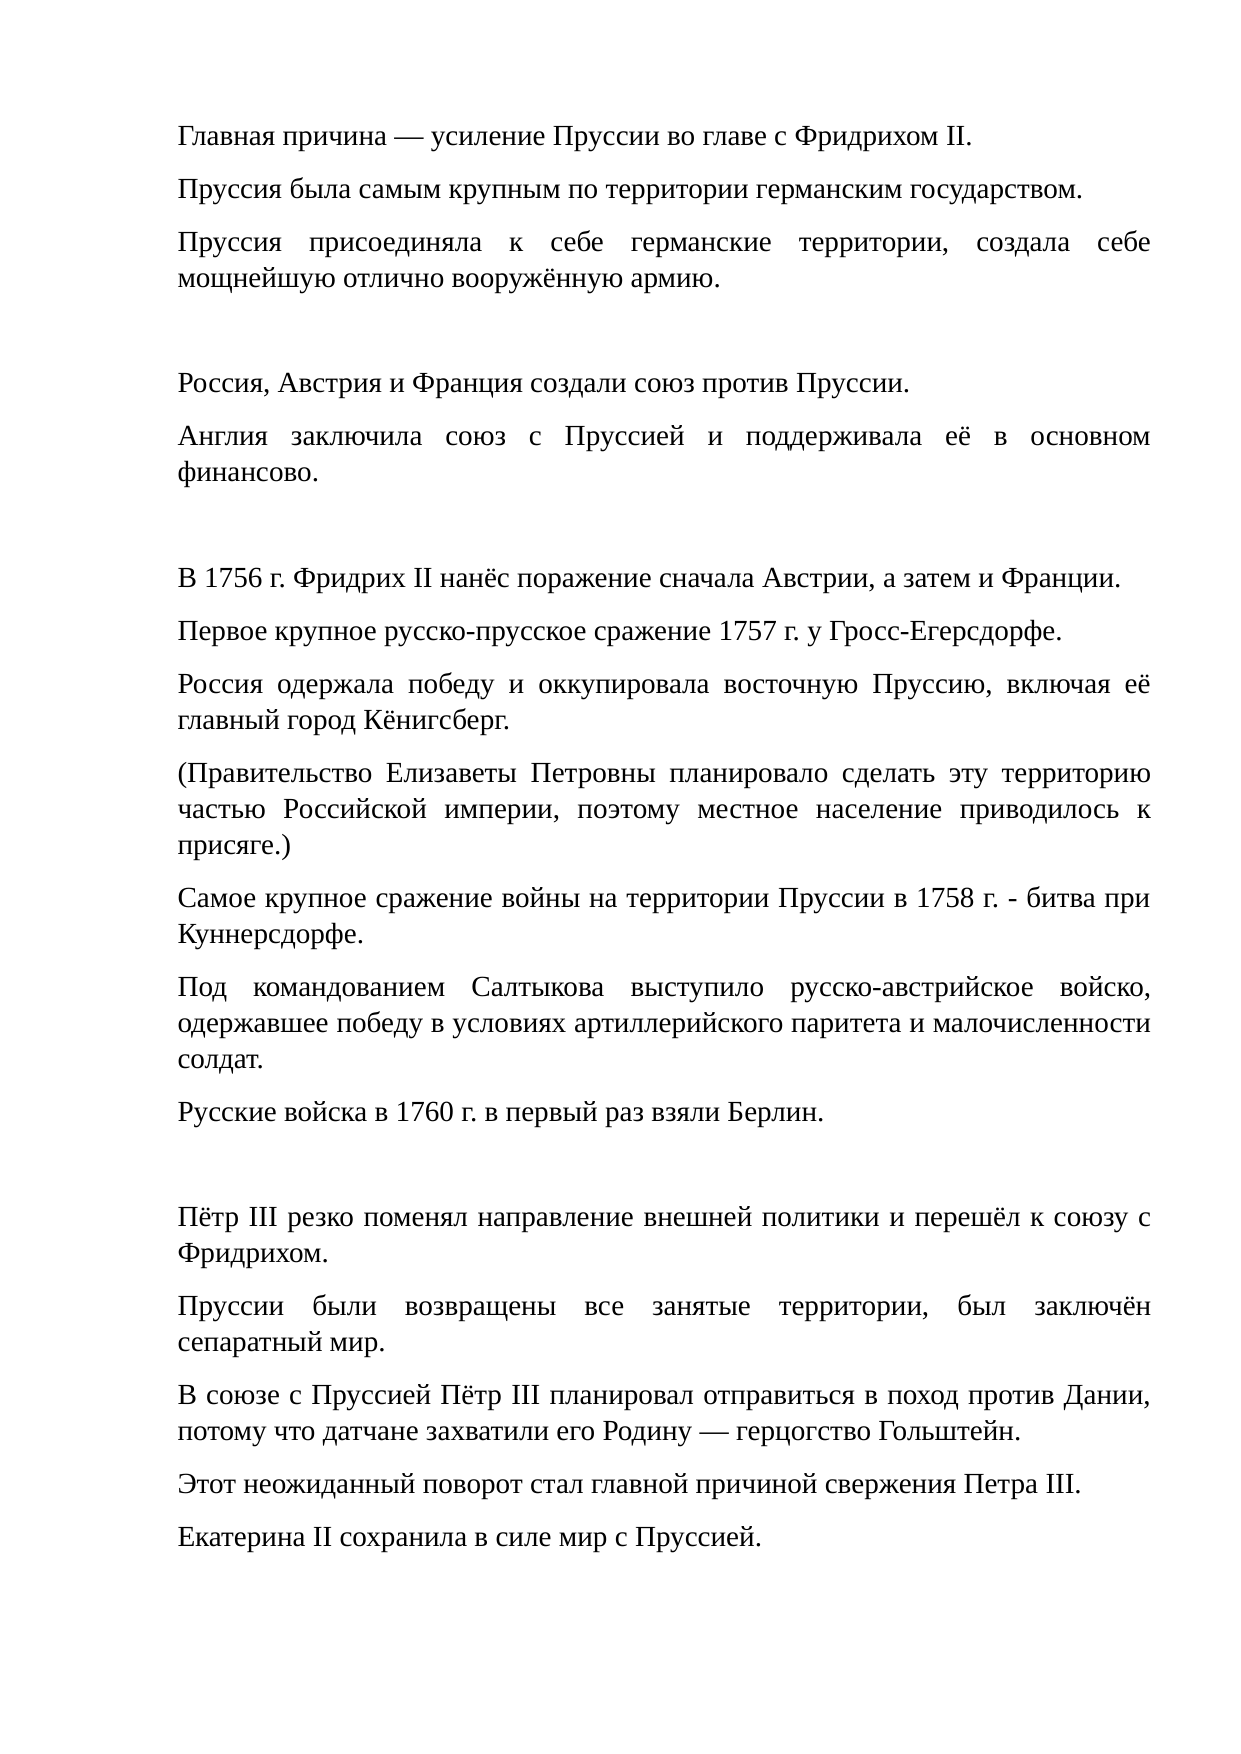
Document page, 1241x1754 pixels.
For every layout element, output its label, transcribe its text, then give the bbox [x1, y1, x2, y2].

text (Правительство Елизаветы Петровны планировало сделать эту территорию частью Российской империи, поэтому местное население приводилось к присяге.) [177, 755, 1152, 861]
text Самое крупное сражение войны на территории Пруссии в 1758 г. - битва при Куннерсдорфе. [177, 880, 1152, 949]
text Екатерина II сохранила в силе мир с Пруссией. [177, 1519, 1152, 1553]
text Под командованием Салтыкова выступило русско-австрийское войско, одержавшее победу в условиях артиллерийского паритета и малочисленности солдат. [177, 969, 1152, 1074]
text Россия одержала победу и оккупировала восточную Пруссию, включая её главный город Кёнигсберг. [177, 666, 1152, 735]
text Пруссии были возвращены все занятые территории, был заключён сепаратный мир. [177, 1288, 1152, 1358]
text Этот неожиданный поворот стал главной причиной свержения Петра III. [177, 1466, 1152, 1500]
text Россия, Австрия и Франция создали союз против Пруссии. [177, 366, 1152, 399]
text В 1756 г. Фридрих II нанёс поражение сначала Австрии, а затем и Франции. [177, 560, 1152, 594]
text Пруссия присоединяла к себе германские территории, создала себе мощнейшую отлично вооружённую армию. [177, 224, 1152, 293]
text Главная причина — усиление Пруссии во главе с Фридрихом II. [177, 118, 1152, 152]
text Пруссия была самым крупным по территории германским государством. [177, 171, 1152, 204]
text Русские войска в 1760 г. в первый раз взяли Берлин. [177, 1094, 1152, 1127]
text В союзе с Пруссией Пётр III планировал отправиться в поход против Дании, потому что датчане захватили его Родину — герцогство Гольштейн. [177, 1377, 1152, 1447]
text Пётр III резко поменял направление внешней политики и перешёл к союзу с Фридрихом. [177, 1199, 1152, 1269]
text Первое крупное русско-прусское сражение 1757 г. у Гросс-Егерсдорфе. [177, 613, 1152, 646]
text Англия заключила союз с Пруссией и поддерживала её в основном финансово. [177, 418, 1152, 488]
